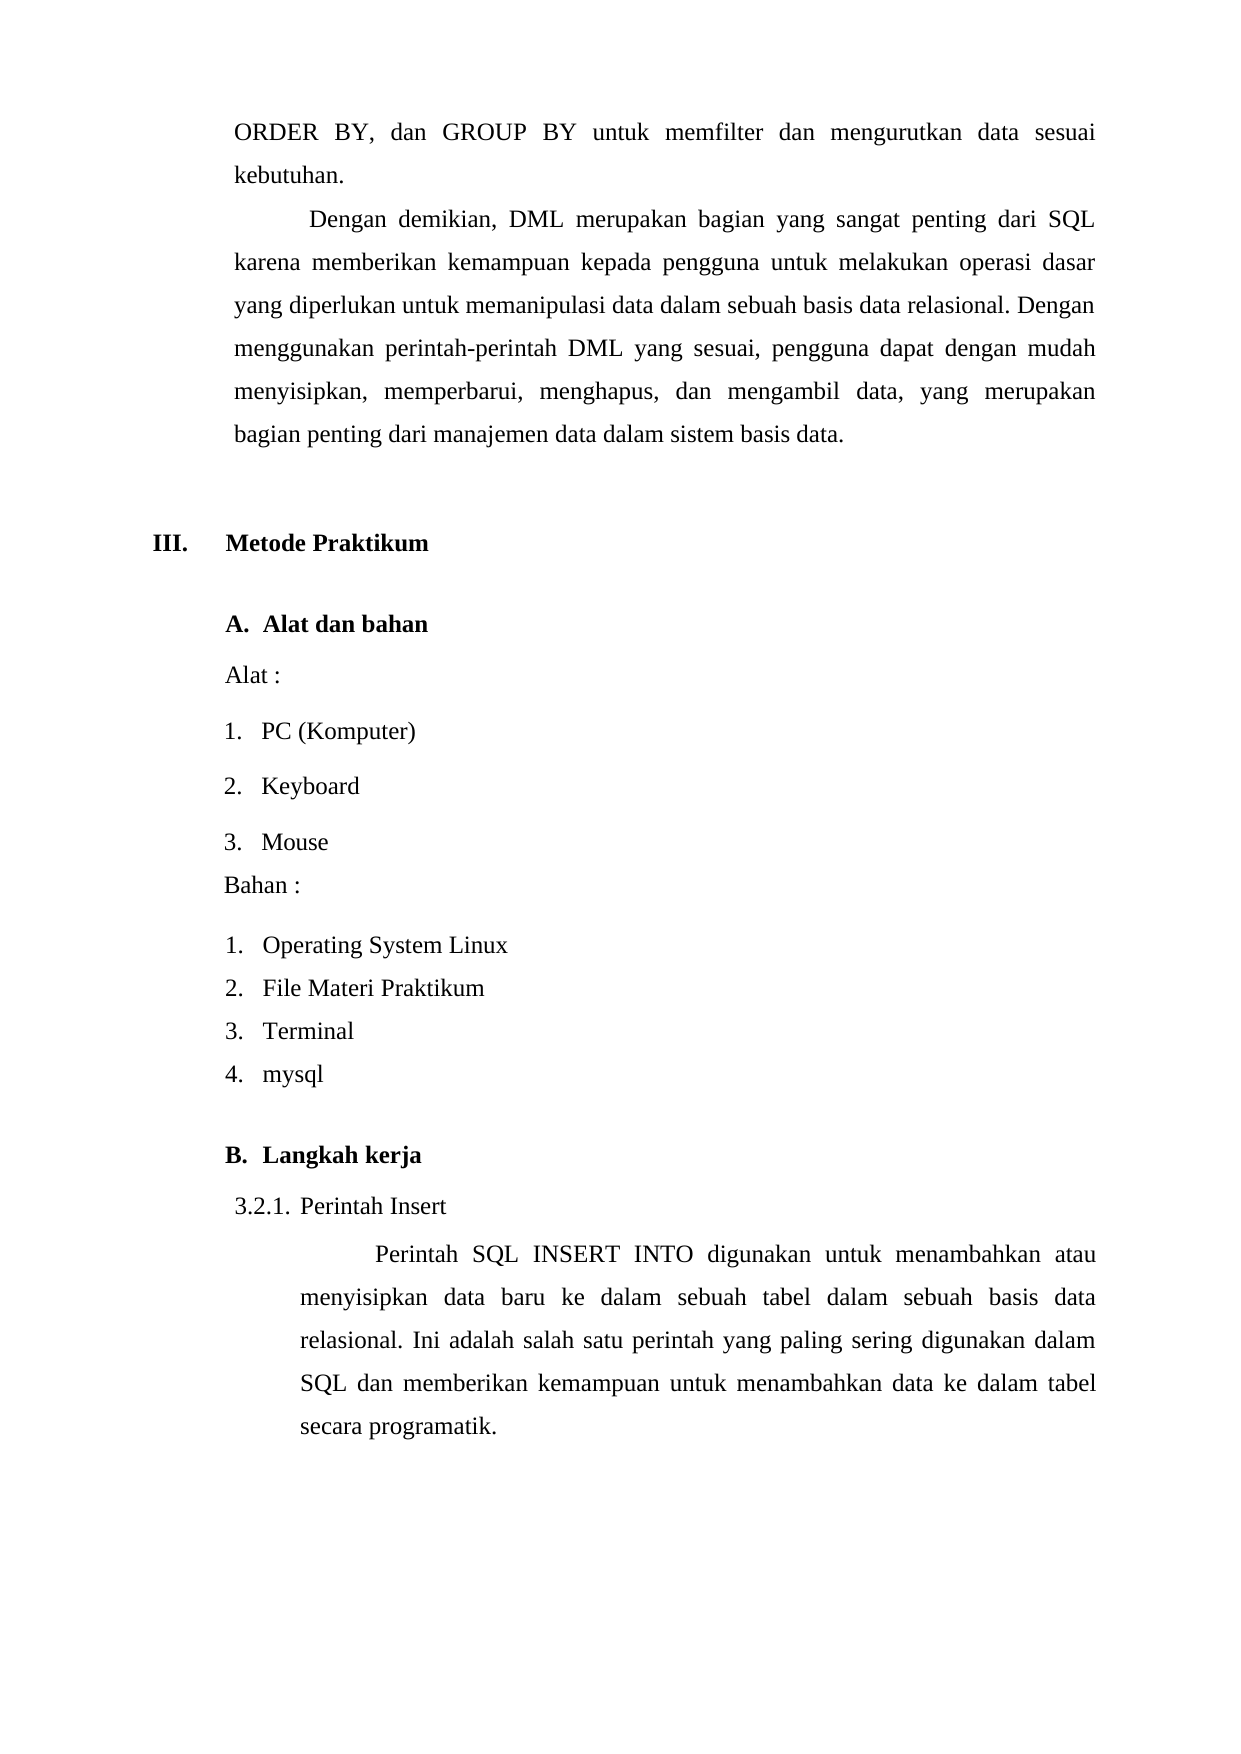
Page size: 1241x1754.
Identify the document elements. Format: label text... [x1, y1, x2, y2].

text Perintah SQL INSERT INTO digunakan untuk menambahkan atau menyisipkan data baru ke dalam sebuah tabel dalam sebuah basis data relasional. Ini adalah salah satu perintah yang paling sering digunakan dalam SQL dan memberikan kemampuan untuk menambahkan data ke dalam tabel secara programatik. [300, 1239, 1096, 1440]
text ORDER BY, dan GROUP BY untuk memfilter dan mengurutkan data sesuai kebutuhan. [234, 117, 1096, 189]
list Alat dan bahan [133, 609, 428, 638]
list Terminal [225, 1016, 1190, 1045]
list Mouse Bahan : [223, 827, 329, 898]
list mysql [225, 1059, 1190, 1088]
list Perintah Insert [234, 1191, 1190, 1220]
text Alat : [224, 661, 1190, 689]
text Dengan demikian, DML merupakan bagian yang sangat penting dari SQL karena memberikan kemampuan kepada pengguna untuk melakukan operasi dasar yang diperlukan untuk memanipulasi data dalam sebuah basis data relasional. Dengan menggunakan perintah-perintah DML yang sesuai, pengguna dapat dengan mudah menyisipkan, memperbarui, menghapus, dan mengambil data, yang merupakan bagian penting dari manajemen data dalam sistem basis data. [234, 204, 1096, 448]
list File Materi Praktikum [225, 973, 1190, 1002]
list PC (Komputer) [223, 716, 1190, 744]
subtitle Langkah kerja [225, 1140, 1190, 1169]
list Keyboard [223, 771, 1190, 800]
subtitle Metode Praktikum [133, 528, 429, 557]
list Operating System Linux [225, 930, 1190, 958]
